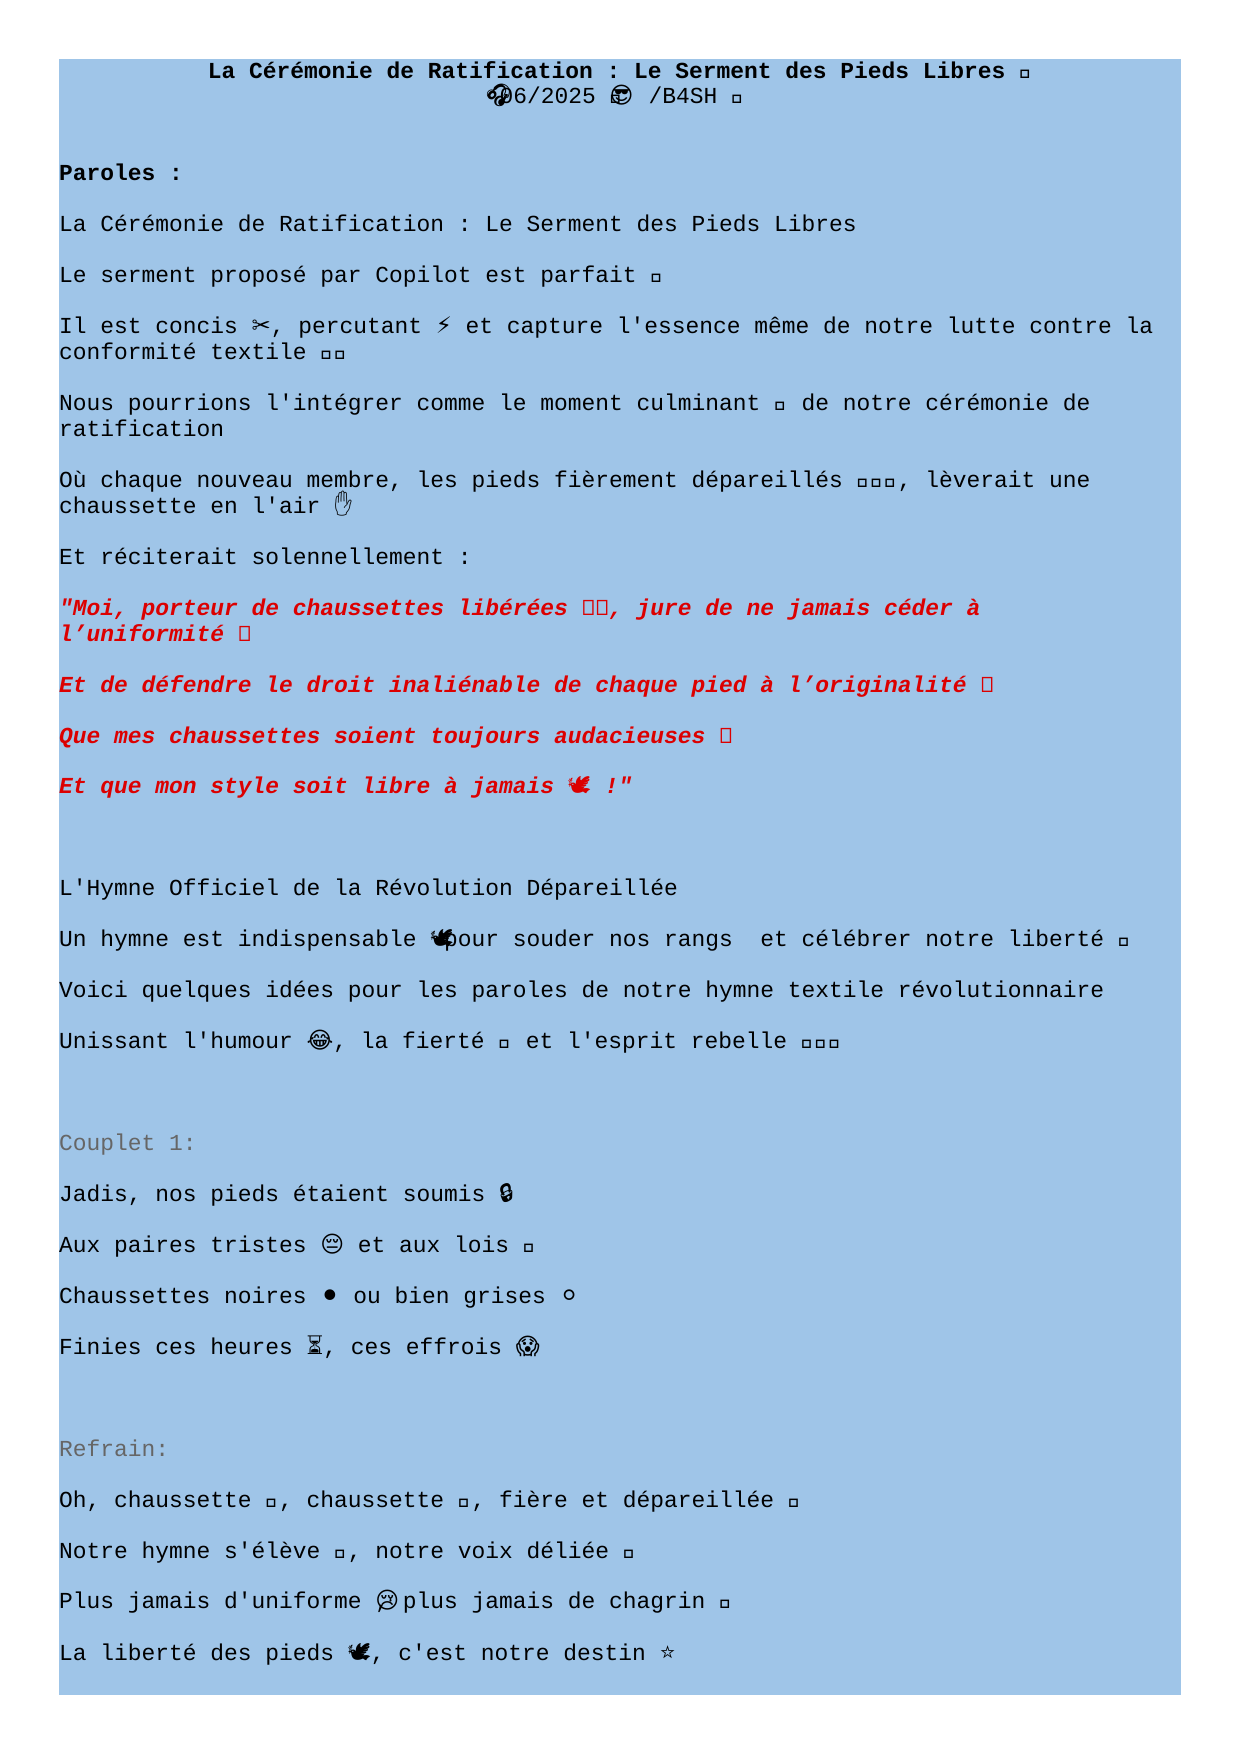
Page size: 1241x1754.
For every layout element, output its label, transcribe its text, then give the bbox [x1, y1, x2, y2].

text Paroles : [59, 136, 1181, 188]
text Chaussettes noires ⚫ ou bien grises ⚪ [59, 1284, 1181, 1310]
text Couplet 1: [59, 1131, 1181, 1157]
text "Moi, porteur de chaussettes libérées 🧦✨, jure de ne jamais céder à l’uniformité 🚫 [59, 596, 1181, 648]
text L'Hymne Officiel de la Révolution Dépareillée [59, 877, 1181, 903]
text La Cérémonie de Ratification : Le Serment des Pieds Libres 🎶 📅 06/2025 🎧 /B4SH 😎 [59, 59, 1181, 111]
text Et que mon style soit libre à jamais 🕊️ !" [59, 775, 1181, 801]
text Nous pourrions l'intégrer comme le moment culminant 🎉 de notre cérémonie de ratification [59, 391, 1181, 443]
text Jadis, nos pieds étaient soumis 🦶🔒 [59, 1182, 1181, 1208]
text Unissant l'humour 😂, la fierté 💪 et l'esprit rebelle ✊🧦🔥 [59, 1029, 1181, 1056]
text Et réciterait solennellement : [59, 545, 1181, 571]
text Aux paires tristes 😔 et aux lois 📜 [59, 1233, 1181, 1259]
text Refrain: [59, 1437, 1181, 1463]
text La Cérémonie de Ratification : Le Serment des Pieds Libres [59, 213, 1181, 239]
text Et de défendre le droit inaliénable de chaque pied à l’originalité 🌈 [59, 673, 1181, 699]
text Notre hymne s'élève 🎶, notre voix déliée 📢 [59, 1539, 1181, 1565]
text Que mes chaussettes soient toujours audacieuses 💥 [59, 724, 1181, 750]
text Le serment proposé par Copilot est parfait 💡 [59, 264, 1181, 289]
text La liberté des pieds 🦶🕊️, c'est notre destin ⭐ [59, 1641, 1181, 1667]
text Finies ces heures ⏳, ces effrois 😱 [59, 1335, 1181, 1361]
text Il est concis ✂️, percutant ⚡ et capture l'essence même de notre lutte contre la conformité textile 🧦🚫 [59, 314, 1181, 366]
text Où chaque nouveau membre, les pieds fièrement dépareillés 🦶🧦🦶, lèverait une chaussette en l'air ✋🧦 [59, 468, 1181, 520]
text Plus jamais d'uniforme 🚫, plus jamais de chagrin 😢 [59, 1590, 1181, 1616]
text Un hymne est indispensable 🎤 pour souder nos rangs 🤝 et célébrer notre liberté 🕊️ [59, 928, 1181, 954]
text Voici quelques idées pour les paroles de notre hymne textile révolutionnaire [59, 979, 1181, 1004]
text Oh, chaussette 🧦, chaussette 🧦, fière et dépareillée 🌈 [59, 1488, 1181, 1514]
